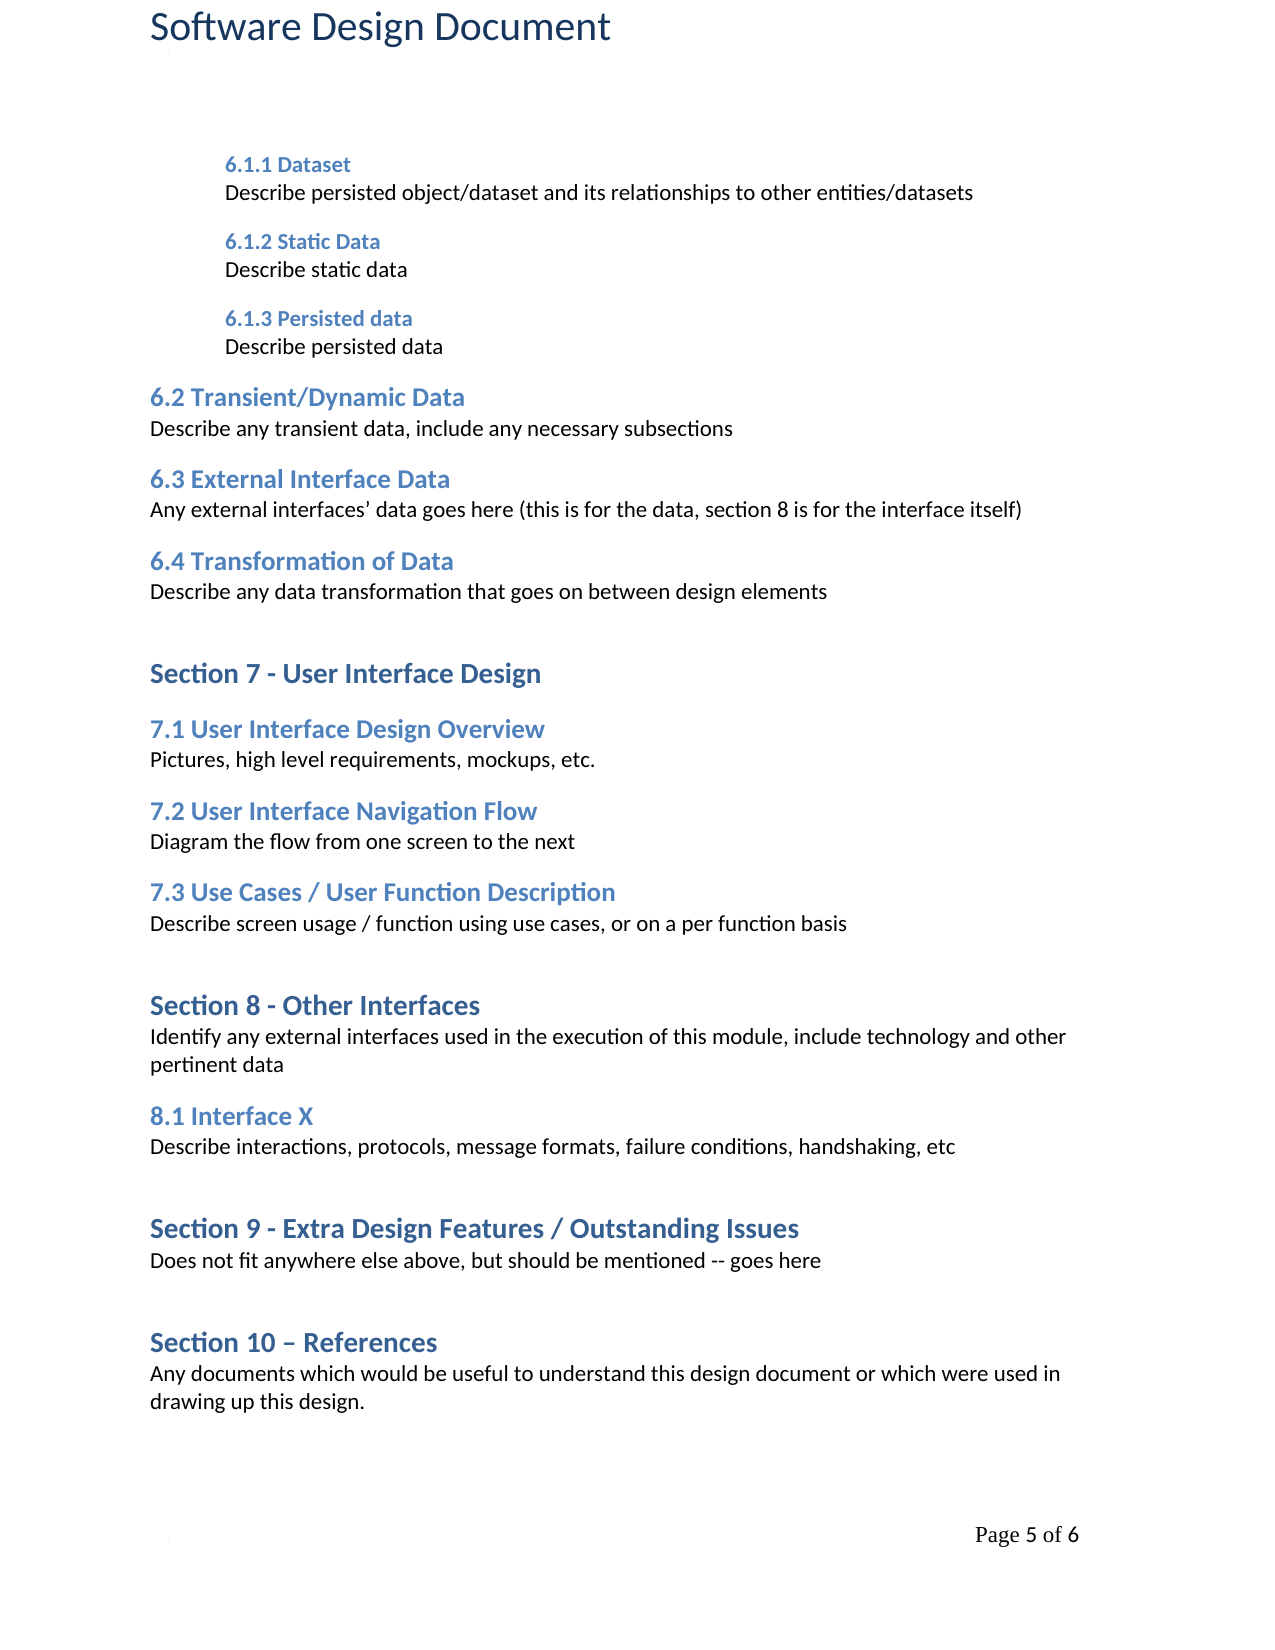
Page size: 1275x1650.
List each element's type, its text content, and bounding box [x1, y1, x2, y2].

text Describe interactions, protocols, message formats, failure conditions, handshaking, etc [150, 1132, 1125, 1160]
text Identify any external interfaces used in the execution of this module, include technology and other pertinent data [150, 1022, 1125, 1078]
subtitle Section 10 – References [150, 1324, 1125, 1359]
subtitle 7.2 User Interface Navigation Flow [150, 794, 1125, 827]
text Any documents which would be useful to understand this design document or which were used in drawing up this design. [150, 1359, 1125, 1416]
text Describe static data [225, 255, 1125, 283]
text Describe persisted data [225, 332, 1125, 360]
subtitle 6.1.3 Persisted data [225, 304, 1125, 332]
text Describe any data transformation that goes on between design elements [150, 577, 1125, 605]
subtitle 6.1.1 Dataset [225, 150, 1125, 178]
text Describe persisted object/dataset and its relationships to other entities/datasets [225, 178, 1125, 206]
subtitle 8.1 Interface X [150, 1099, 1125, 1132]
subtitle Section 7 - User Interface Design [150, 655, 1125, 691]
subtitle Section 8 - Other Interfaces [150, 987, 1125, 1022]
text Does not fit anywhere else above, but should be mentioned -- goes here [150, 1246, 1125, 1274]
text Any external interfaces’ data goes here (this is for the data, section 8 is for the interface itself) [150, 496, 1125, 523]
subtitle 6.4 Transformation of Data [150, 544, 1125, 577]
subtitle 7.3 Use Cases / User Function Description [150, 876, 1125, 909]
text Pictures, high level requirements, mockups, etc. [150, 745, 1125, 773]
subtitle 6.1.2 Static Data [225, 227, 1125, 255]
subtitle 6.3 External Interface Data [150, 462, 1125, 496]
subtitle 6.2 Transient/Dynamic Data [150, 381, 1125, 414]
subtitle 7.1 User Interface Design Overview [150, 712, 1125, 745]
text Describe any transient data, include any necessary subsections [150, 414, 1125, 442]
text Describe screen usage / function using use cases, or on a per function basis [150, 909, 1125, 937]
subtitle Section 9 - Extra Design Features / Outstanding Issues [150, 1210, 1125, 1246]
text Diagram the flow from one screen to the next [150, 827, 1125, 855]
